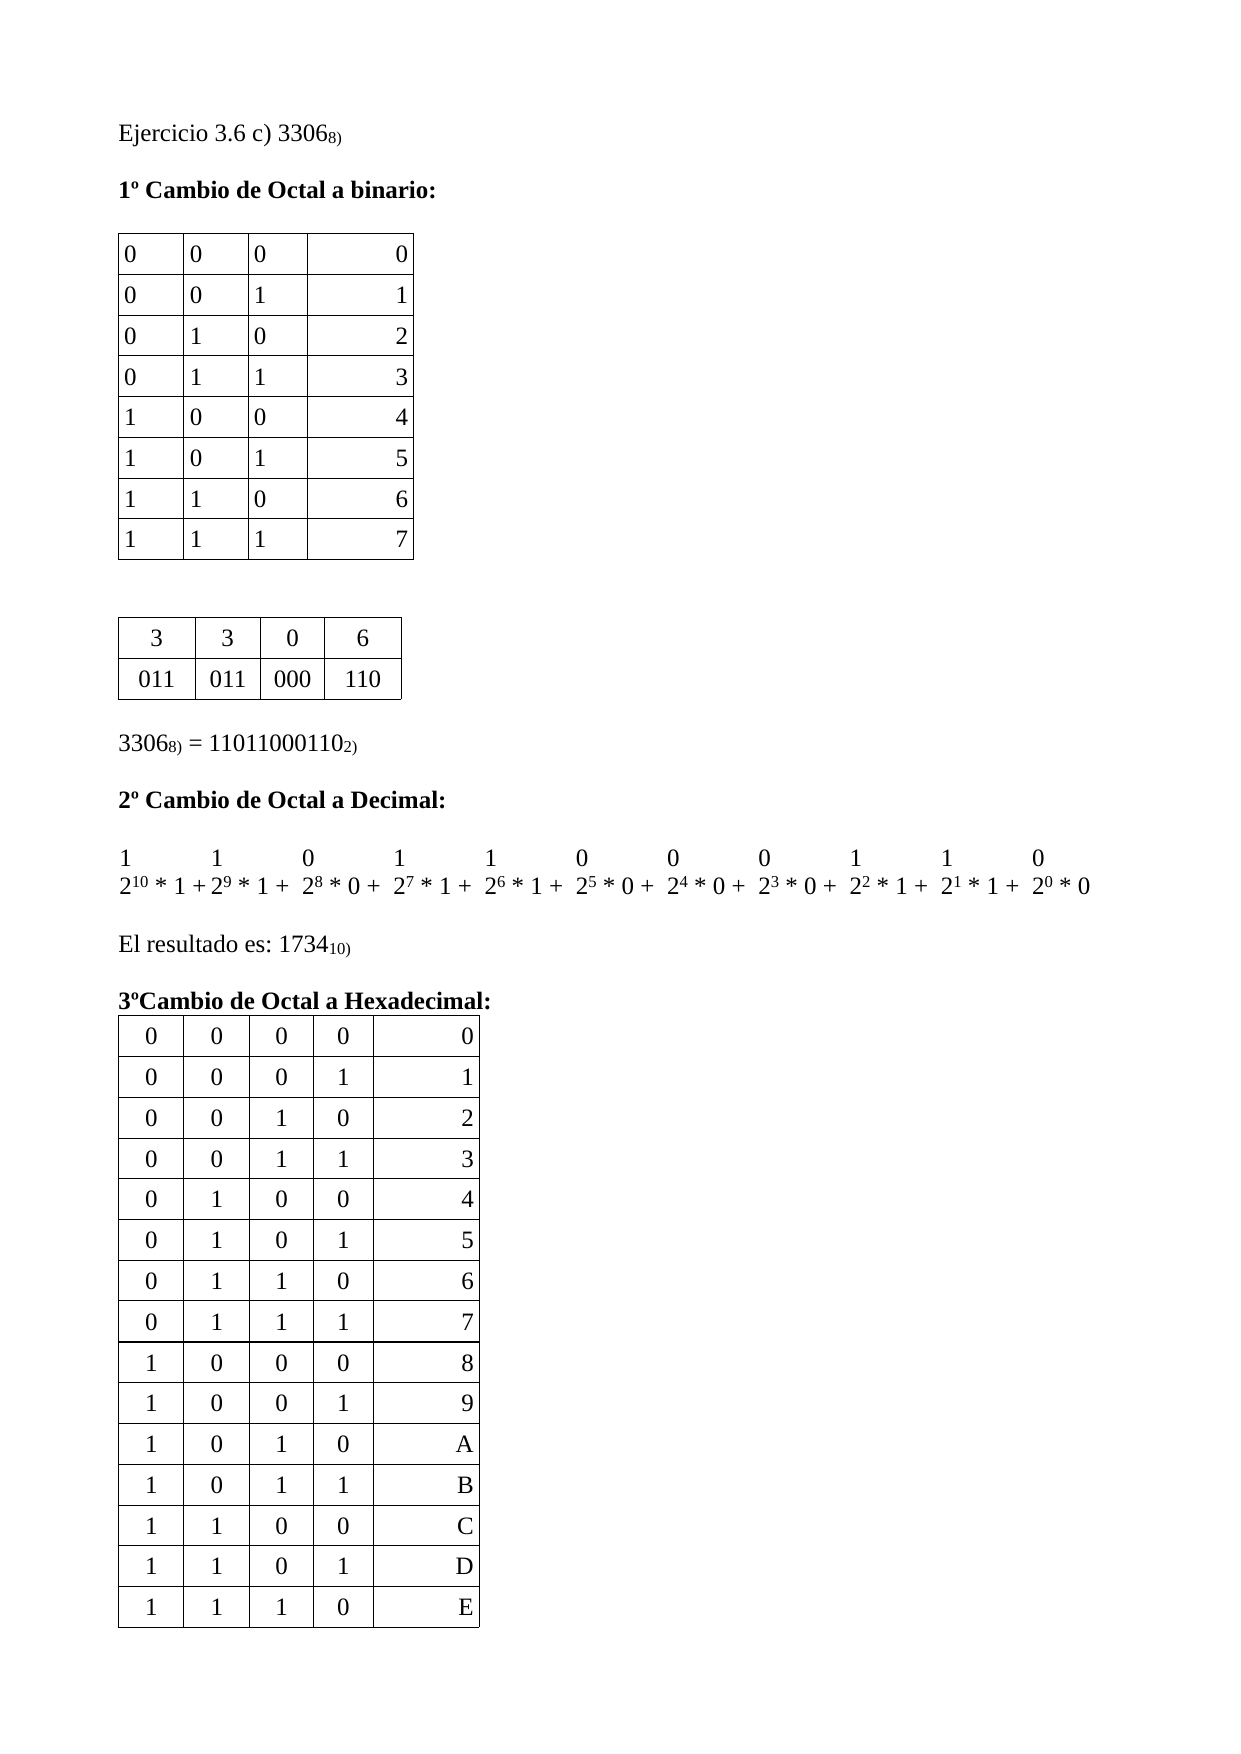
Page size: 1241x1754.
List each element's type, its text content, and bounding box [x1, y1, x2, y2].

table_cell 1 [119, 519, 183, 559]
table_cell 1 [308, 275, 413, 314]
text 33068) = 110110001102) [118, 728, 1122, 756]
table_header 6 [325, 618, 401, 658]
table_cell 0 [249, 479, 307, 518]
table_cell 1 [249, 275, 307, 314]
table_cell 0 [184, 1098, 249, 1137]
table_cell 0 [250, 1220, 313, 1259]
table_cell B [374, 1465, 479, 1504]
text 3ºCambio de Octal a Hexadecimal: [118, 986, 1122, 1015]
table_cell 1 [119, 397, 183, 437]
table_cell 1 [184, 356, 248, 396]
table_cell 0 [250, 1506, 313, 1545]
table_cell 0 [250, 1057, 313, 1097]
table_cell 0 [184, 1057, 249, 1097]
table_cell 0 [119, 1220, 183, 1259]
table_cell 1 [249, 356, 307, 396]
table_cell 1 [314, 1465, 373, 1504]
table_cell 0 [119, 1057, 183, 1097]
table_cell 0 [250, 1383, 313, 1423]
table_header 3 [119, 618, 195, 658]
table_cell 0 [119, 356, 183, 396]
table_header 1 [119, 1343, 183, 1382]
text El resultado es: 173410) [118, 929, 1122, 958]
table_cell 000 [261, 659, 324, 698]
table_cell 1 [119, 1424, 183, 1464]
table_header 0 [119, 234, 183, 274]
table_cell 0 [314, 1424, 373, 1464]
table_cell 1 [119, 1506, 183, 1545]
table_cell 0 [119, 316, 183, 355]
table_cell 3 [374, 1139, 479, 1178]
table_cell 21 * 1 + [940, 871, 1031, 900]
table_cell 1 [184, 1506, 249, 1545]
table_cell 1 [314, 1057, 373, 1097]
table_cell 0 [314, 1179, 373, 1219]
table_cell 7 [308, 519, 413, 559]
table_cell 29 * 1 + [210, 871, 301, 900]
table_header 0 [308, 234, 413, 274]
table_cell 0 [314, 1587, 373, 1627]
table_cell D [374, 1546, 479, 1586]
table_cell 110 [325, 659, 401, 698]
table_cell 1 [314, 1220, 373, 1259]
table_cell 1 [119, 1383, 183, 1423]
table_header 0 [261, 618, 324, 658]
table_cell 0 [184, 275, 248, 314]
table_cell 0 [184, 1383, 249, 1423]
table_cell 1 [119, 479, 183, 518]
table_cell 1 [184, 1261, 249, 1300]
table_cell 4 [374, 1179, 479, 1219]
table_header 8 [374, 1343, 479, 1382]
table_cell E [374, 1587, 479, 1627]
table_header 1 [392, 843, 483, 871]
table_cell 1 [250, 1261, 313, 1300]
table_header 0 [666, 843, 757, 871]
table_cell 011 [119, 659, 195, 698]
table_cell 011 [196, 659, 260, 698]
table_cell 1 [184, 479, 248, 518]
table_cell 24 * 0 + [666, 871, 757, 900]
table_header 3 [196, 618, 260, 658]
table_header 0 [184, 234, 248, 274]
table_cell 0 [250, 1546, 313, 1586]
table_cell 0 [184, 1465, 249, 1504]
table_cell 5 [308, 438, 413, 477]
table_cell 0 [314, 1261, 373, 1300]
table_cell 0 [119, 275, 183, 314]
table_cell 1 [184, 1587, 249, 1627]
table_cell 0 [119, 1139, 183, 1178]
table_cell 1 [119, 1546, 183, 1586]
table_cell 0 [184, 397, 248, 437]
table_cell 1 [314, 1546, 373, 1586]
table_header 0 [184, 1343, 249, 1382]
table_cell C [374, 1506, 479, 1545]
table_cell 0 [249, 397, 307, 437]
table_cell 1 [314, 1139, 373, 1178]
table_cell 0 [119, 1301, 183, 1341]
table_header 1 [483, 843, 574, 871]
table_cell 25 * 0 + [575, 871, 666, 900]
table_cell 4 [308, 397, 413, 437]
table_cell 2 [374, 1098, 479, 1137]
table_cell 0 [119, 1261, 183, 1300]
table_cell 1 [314, 1301, 373, 1341]
table_header 0 [301, 843, 392, 871]
table_cell 2 [308, 316, 413, 355]
table_cell 23 * 0 + [757, 871, 848, 900]
table_header 0 [374, 1016, 479, 1056]
table_cell 26 * 1 + [483, 871, 574, 900]
table_cell 1 [119, 1587, 183, 1627]
table_cell 0 [249, 316, 307, 355]
table_header 0 [314, 1016, 373, 1056]
table_cell 0 [184, 1139, 249, 1178]
table_cell 27 * 1 + [392, 871, 483, 900]
table_cell 1 [250, 1098, 313, 1137]
table_header 0 [119, 1016, 183, 1056]
table_cell 1 [250, 1465, 313, 1504]
table_cell 1 [119, 438, 183, 477]
table_header 0 [250, 1016, 313, 1056]
table_cell 210 * 1 + [118, 871, 209, 900]
table_cell 28 * 0 + [301, 871, 392, 900]
table_cell 1 [249, 438, 307, 477]
table_cell 1 [184, 1546, 249, 1586]
table_cell 1 [184, 519, 248, 559]
table_cell 1 [184, 316, 248, 355]
table_cell 0 [314, 1098, 373, 1137]
text 1º Cambio de Octal a binario: [118, 176, 1122, 204]
text Ejercicio 3.6 c) 33068) [118, 118, 1122, 147]
table_cell 22 * 1 + [848, 871, 939, 900]
table_cell 6 [308, 479, 413, 518]
table_cell 9 [374, 1383, 479, 1423]
table_header 1 [118, 843, 209, 871]
table_cell 0 [184, 1424, 249, 1464]
table_header 1 [940, 843, 1031, 871]
table_cell 1 [184, 1301, 249, 1341]
table_cell 0 [119, 1098, 183, 1137]
table_cell 1 [314, 1383, 373, 1423]
table_header 1 [848, 843, 939, 871]
table_header 0 [250, 1343, 313, 1382]
table_cell 1 [184, 1220, 249, 1259]
table_cell 1 [250, 1587, 313, 1627]
table_cell 6 [374, 1261, 479, 1300]
table_cell 1 [119, 1465, 183, 1504]
table_cell 1 [250, 1139, 313, 1178]
table_cell 0 [250, 1179, 313, 1219]
table_cell 1 [374, 1057, 479, 1097]
table_cell 5 [374, 1220, 479, 1259]
table_header 0 [575, 843, 666, 871]
table_cell 1 [249, 519, 307, 559]
table_header 0 [757, 843, 848, 871]
table_header 0 [314, 1343, 373, 1382]
table_header 0 [1031, 843, 1122, 871]
table_cell 1 [250, 1301, 313, 1341]
table_header 0 [249, 234, 307, 274]
table_cell A [374, 1424, 479, 1464]
text 2º Cambio de Octal a Decimal: [118, 785, 1122, 814]
table_cell 0 [119, 1179, 183, 1219]
table_cell 1 [184, 1179, 249, 1219]
table_cell 1 [250, 1424, 313, 1464]
table_cell 3 [308, 356, 413, 396]
table_cell 20 * 0 [1031, 871, 1122, 900]
table_cell 0 [314, 1506, 373, 1545]
table_header 1 [210, 843, 301, 871]
table_cell 0 [184, 438, 248, 477]
table_header 0 [184, 1016, 249, 1056]
table_cell 7 [374, 1301, 479, 1341]
